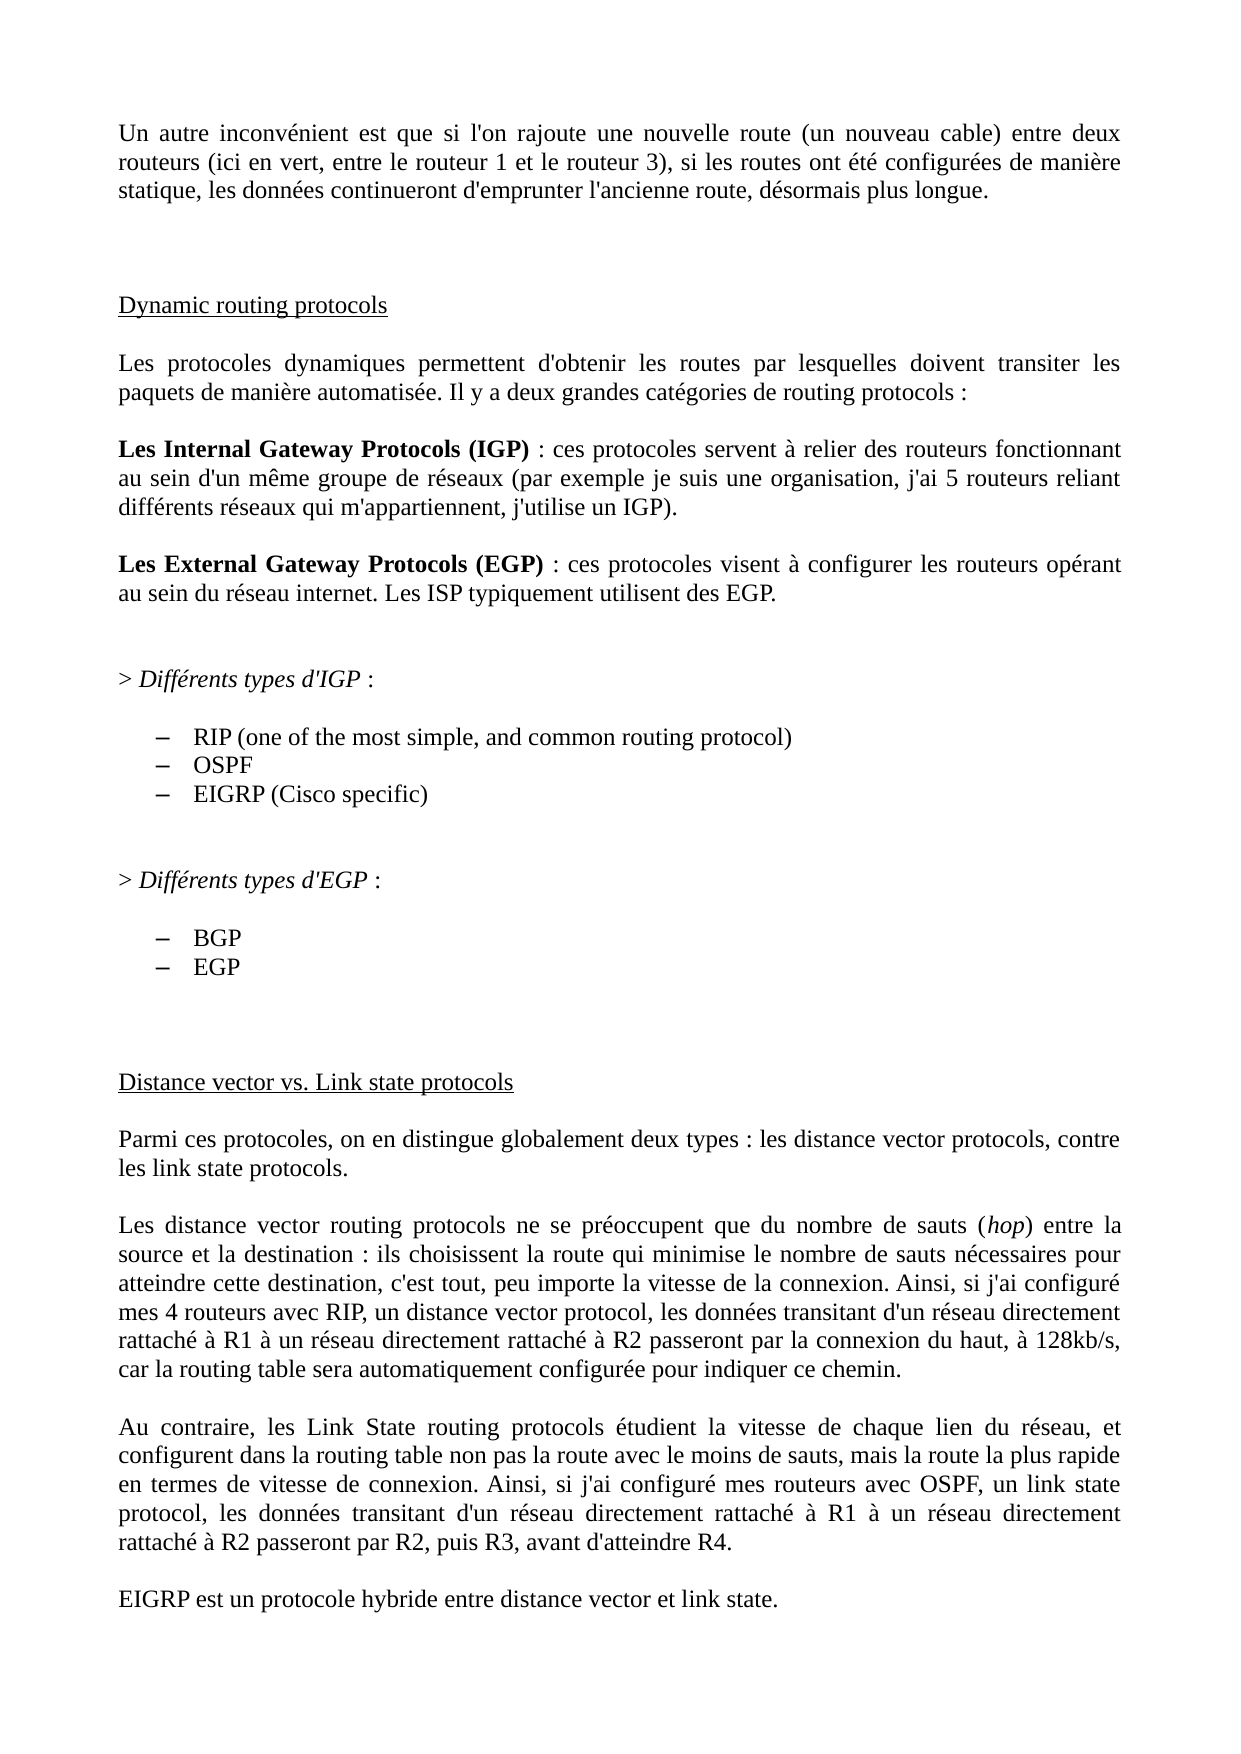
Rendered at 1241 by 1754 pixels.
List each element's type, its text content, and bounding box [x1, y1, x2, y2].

text Dynamic routing protocols [118, 291, 1122, 319]
text > Différents types d'EGP : [118, 866, 1122, 894]
list EGP [156, 952, 1122, 981]
text Les Internal Gateway Protocols (IGP) : ces protocoles servent à relier des routeurs fonctionnant au sein d'un même groupe de réseaux (par exemple je suis une organisation, j'ai 5 routeurs reliant différents réseaux qui m'appartiennent, j'utilise un IGP). [118, 434, 1122, 521]
list BGP [156, 923, 1122, 952]
text Les protocoles dynamiques permettent d'obtenir les routes par lesquelles doivent transiter les paquets de manière automatisée. Il y a deux grandes catégories de routing protocols : [118, 348, 1122, 406]
list OSPF [156, 751, 1122, 779]
text Distance vector vs. Link state protocols [118, 1067, 1122, 1096]
list EIGRP (Cisco specific) [156, 779, 1122, 808]
text Au contraire, les Link State routing protocols étudient la vitesse de chaque lien du réseau, et configurent dans la routing table non pas la route avec le moins de sauts, mais la route la plus rapide en termes de vitesse de connexion. Ainsi, si j'ai configuré mes routeurs avec OSPF, un link state protocol, les données transitant d'un réseau directement rattaché à R1 à un réseau directement rattaché à R2 passeront par R2, puis R3, avant d'atteindre R4. [118, 1412, 1122, 1556]
text EIGRP est un protocole hybride entre distance vector et link state. [118, 1584, 1122, 1613]
list RIP (one of the most simple, and common routing protocol) [156, 722, 1122, 751]
text Les External Gateway Protocols (EGP) : ces protocoles visent à configurer les routeurs opérant au sein du réseau internet. Les ISP typiquement utilisent des EGP. [118, 549, 1122, 607]
text Un autre inconvénient est que si l'on rajoute une nouvelle route (un nouveau cable) entre deux routeurs (ici en vert, entre le routeur 1 et le routeur 3), si les routes ont été configurées de manière statique, les données continueront d'emprunter l'ancienne route, désormais plus longue. [118, 118, 1122, 204]
text > Différents types d'IGP : [118, 664, 1122, 693]
text Parmi ces protocoles, on en distingue globalement deux types : les distance vector protocols, contre les link state protocols. [118, 1124, 1122, 1182]
text Les distance vector routing protocols ne se préoccupent que du nombre de sauts (hop) entre la source et la destination : ils choisissent la route qui minimise le nombre de sauts nécessaires pour atteindre cette destination, c'est tout, peu importe la vitesse de la connexion. Ainsi, si j'ai configuré mes 4 routeurs avec RIP, un distance vector protocol, les données transitant d'un réseau directement rattaché à R1 à un réseau directement rattaché à R2 passeront par la connexion du haut, à 128kb/s, car la routing table sera automatiquement configurée pour indiquer ce chemin. [118, 1211, 1122, 1383]
